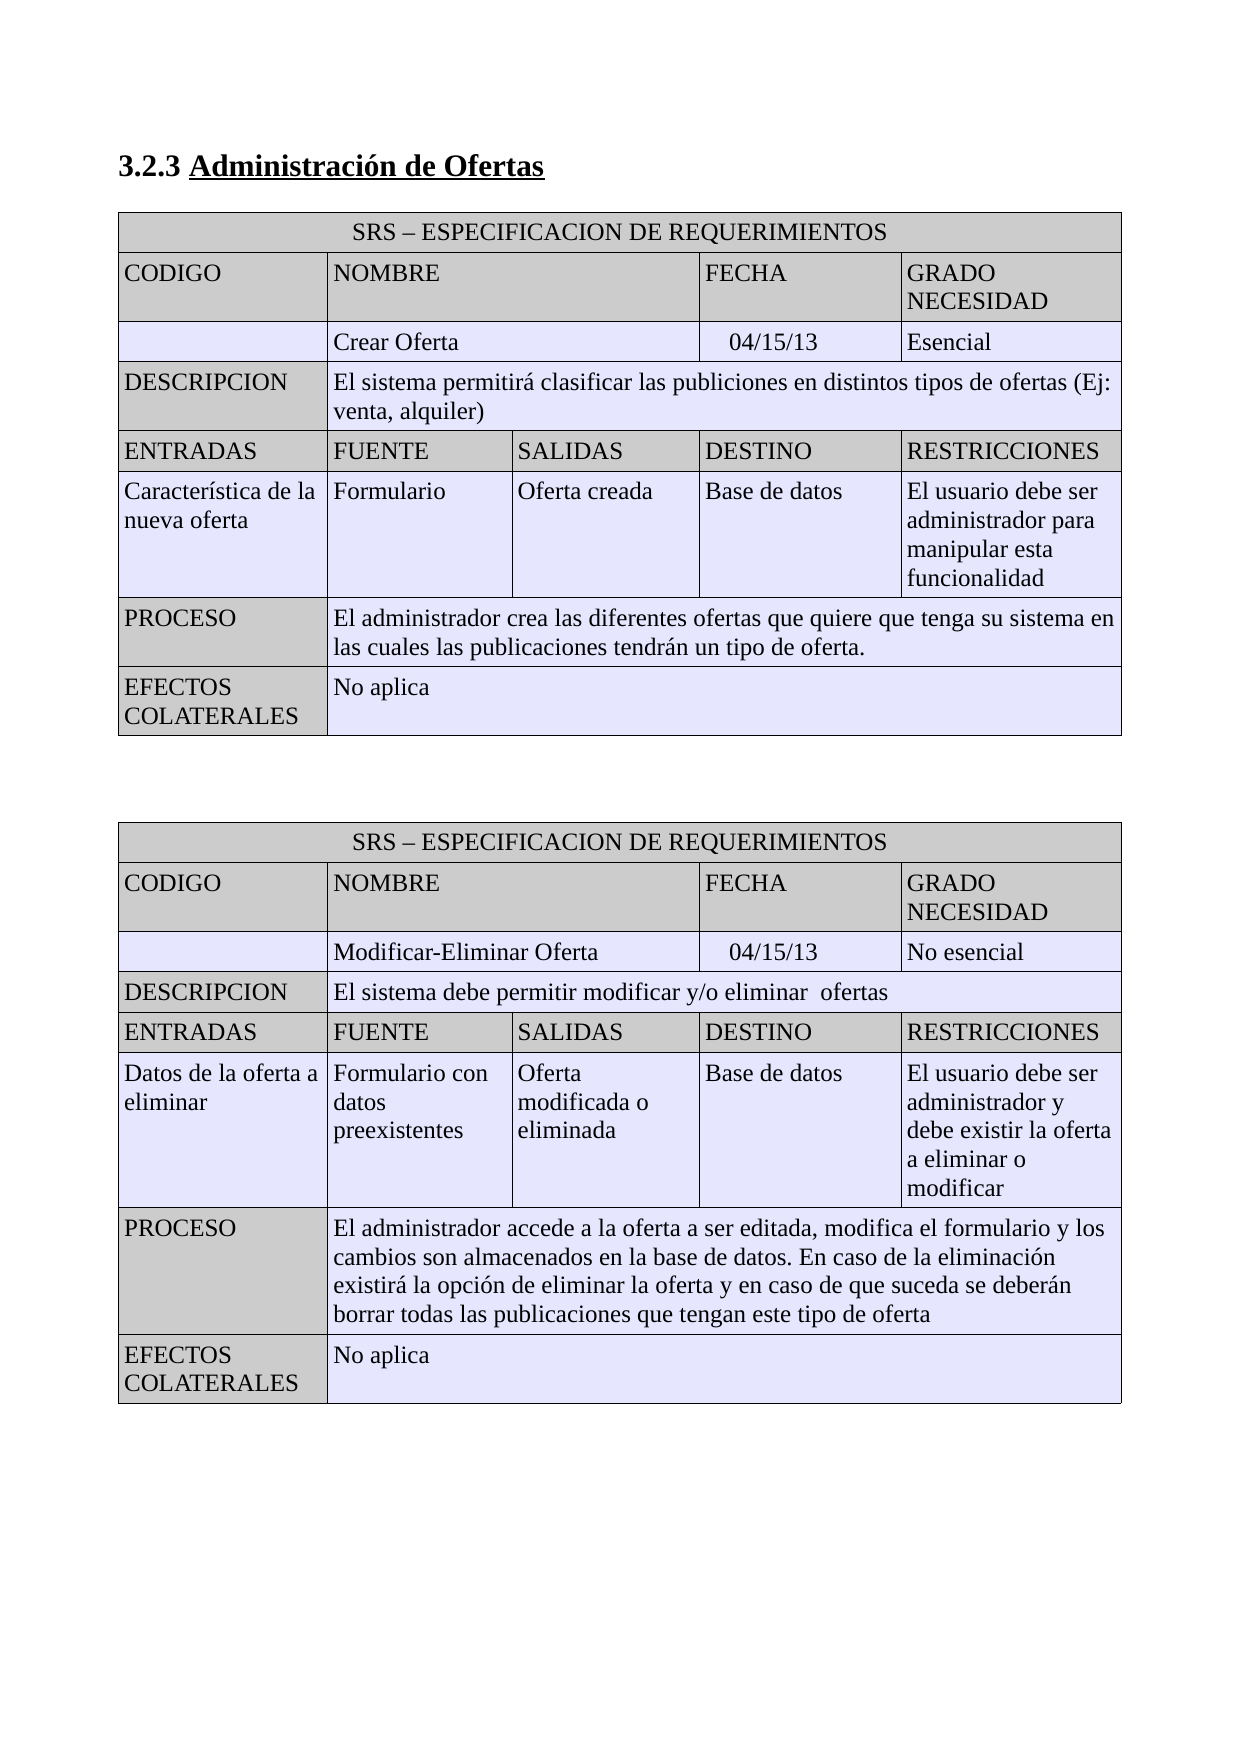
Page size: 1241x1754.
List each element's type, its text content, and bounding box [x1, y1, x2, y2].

table_cell Base de datos [700, 1053, 901, 1207]
table_cell [119, 322, 327, 361]
table_cell FECHA [700, 863, 901, 931]
table_cell DESCRIPCION [119, 972, 327, 1012]
table_cell No aplica [328, 667, 1121, 735]
table_cell Característica de la nueva oferta [119, 472, 327, 597]
table_cell El sistema permitirá clasificar las publiciones en distintos tipos de ofertas (Ej: venta, alquiler) [328, 362, 1121, 430]
table_cell Base de datos [700, 472, 901, 597]
table_cell GRADO NECESIDAD [902, 863, 1121, 931]
table_cell FECHA [700, 253, 901, 321]
table_cell ENTRADAS [119, 431, 327, 471]
table_cell NOMBRE [328, 863, 699, 931]
table_cell El administrador crea las diferentes ofertas que quiere que tenga su sistema en las cuales las publicaciones tendrán un tipo de oferta. [328, 598, 1121, 666]
table_cell Formulario [328, 472, 512, 597]
table_cell ENTRADAS [119, 1013, 327, 1052]
table_cell SALIDAS [513, 431, 699, 471]
text 3.2.3 Administración de Ofertas [118, 147, 1122, 183]
table_cell FUENTE [328, 1013, 512, 1052]
table_cell El usuario debe ser administrador y debe existir la oferta a eliminar o modificar [902, 1053, 1121, 1207]
table_cell 15/04/13 [700, 322, 901, 361]
table_cell SALIDAS [513, 1013, 699, 1052]
table_cell Esencial [902, 322, 1121, 361]
table_cell DESCRIPCION [119, 362, 327, 430]
table_cell 15/04/13 [700, 932, 901, 971]
table_header SRS – ESPECIFICACION DE REQUERIMIENTOS [119, 213, 1121, 252]
table_cell No esencial [902, 932, 1121, 971]
table_cell GRADO NECESIDAD [902, 253, 1121, 321]
table_cell [119, 932, 327, 971]
table_cell DESTINO [700, 1013, 901, 1052]
table_cell El usuario debe ser administrador para manipular esta funcionalidad [902, 472, 1121, 597]
table_cell El administrador accede a la oferta a ser editada, modifica el formulario y los cambios son almacenados en la base de datos. En caso de la eliminación existirá la opción de eliminar la oferta y en caso de que suceda se deberán borrar todas las publicaciones que tengan este tipo de oferta [328, 1208, 1121, 1334]
table_cell CODIGO [119, 253, 327, 321]
table_cell CODIGO [119, 863, 327, 931]
table_cell DESTINO [700, 431, 901, 471]
table_cell Crear Oferta [328, 322, 699, 361]
table_cell RESTRICCIONES [902, 1013, 1121, 1052]
table_cell Datos de la oferta a eliminar [119, 1053, 327, 1207]
table_cell NOMBRE [328, 253, 699, 321]
table_cell El sistema debe permitir modificar y/o eliminar ofertas [328, 972, 1121, 1012]
table_cell Oferta creada [513, 472, 699, 597]
table_cell EFECTOS COLATERALES [119, 667, 327, 735]
table_cell PROCESO [119, 598, 327, 666]
table_cell No aplica [328, 1335, 1121, 1403]
table_cell Oferta modificada o eliminada [513, 1053, 699, 1207]
table_cell PROCESO [119, 1208, 327, 1334]
table_cell RESTRICCIONES [902, 431, 1121, 471]
table_header SRS – ESPECIFICACION DE REQUERIMIENTOS [119, 823, 1121, 862]
table_cell EFECTOS COLATERALES [119, 1335, 327, 1403]
table_cell FUENTE [328, 431, 512, 471]
table_cell Modificar-Eliminar Oferta [328, 932, 699, 971]
table_cell Formulario con datos preexistentes [328, 1053, 512, 1207]
